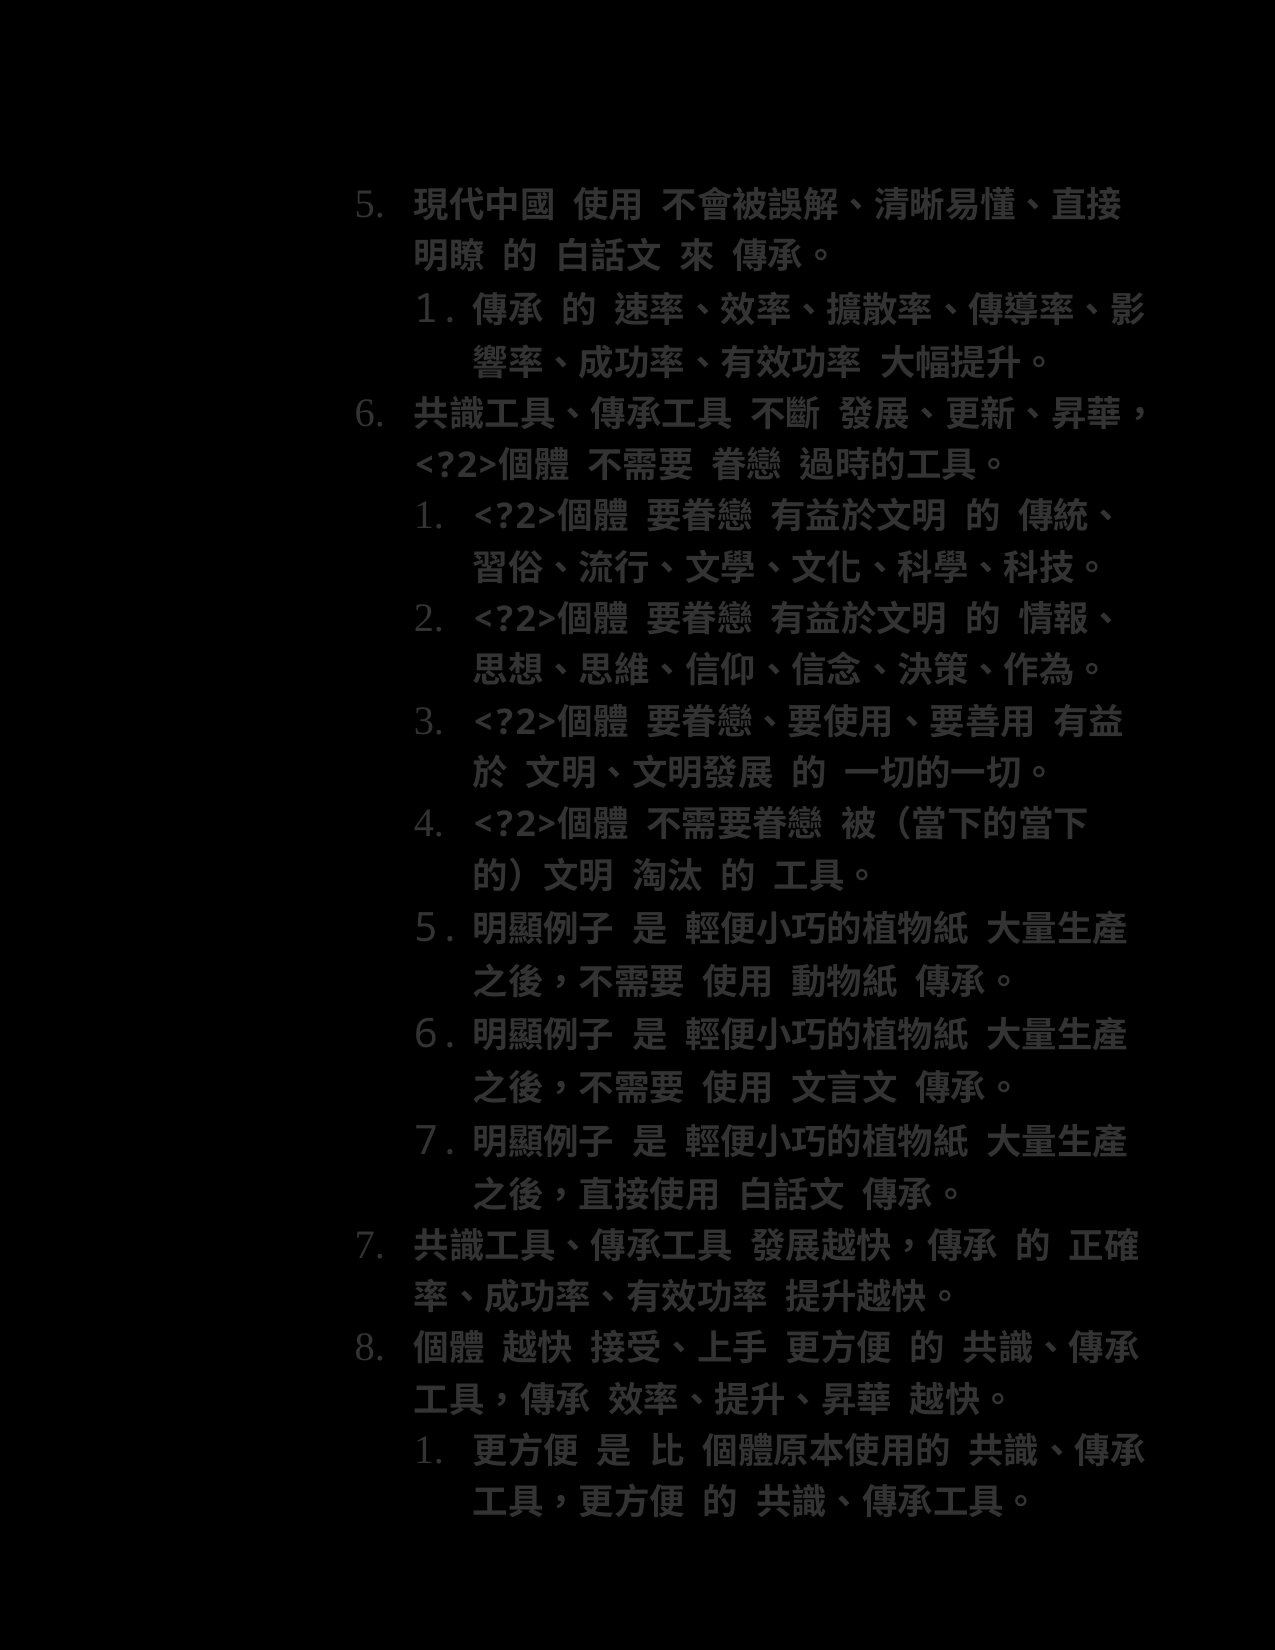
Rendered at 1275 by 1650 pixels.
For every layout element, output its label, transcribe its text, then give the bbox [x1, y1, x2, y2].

list 明顯例子 是 輕便小巧的植物紙 大量生產 之後，不需要 使用 文言文 傳承。 [413, 1004, 1157, 1111]
list 更方便 是 比 個體原本使用的 共識、傳承工具，更方便 的 共識、傳承工具。 [413, 1422, 1157, 1525]
list <?2>個體 不需要眷戀 被（當下的當下的）文明 淘汰 的 工具。 [413, 796, 1157, 898]
list 現代中國 使用 不會被誤解、清晰易懂、直接明瞭 的 白話文 來 傳承。 [354, 176, 1157, 279]
list <?2>個體 要眷戀、要使用、要善用 有益於 文明、文明發展 的 一切的一切。 [413, 693, 1157, 796]
list <?2>個體 要眷戀 有益於文明 的 傳統、習俗、流行、文學、文化、科學、科技。 [413, 488, 1157, 590]
list 傳承 的 速率、效率、擴散率、傳導率、影響率、成功率、有效功率 大幅提升。 [413, 279, 1157, 385]
list 共識工具、傳承工具 發展越快，傳承 的 正確率、成功率、有效功率 提升越快。 [354, 1217, 1157, 1320]
list 共識工具、傳承工具 不斷 發展、更新、昇華，<?2>個體 不需要 眷戀 過時的工具。 [354, 385, 1157, 488]
list <?2>個體 要眷戀 有益於文明 的 情報、思想、思維、信仰、信念、決策、作為。 [413, 590, 1157, 693]
list 明顯例子 是 輕便小巧的植物紙 大量生產 之後，直接使用 白話文 傳承。 [413, 1111, 1157, 1217]
list 明顯例子 是 輕便小巧的植物紙 大量生產 之後，不需要 使用 動物紙 傳承。 [413, 898, 1157, 1004]
list 個體 越快 接受、上手 更方便 的 共識、傳承工具，傳承 效率、提升、昇華 越快。 [354, 1320, 1157, 1422]
